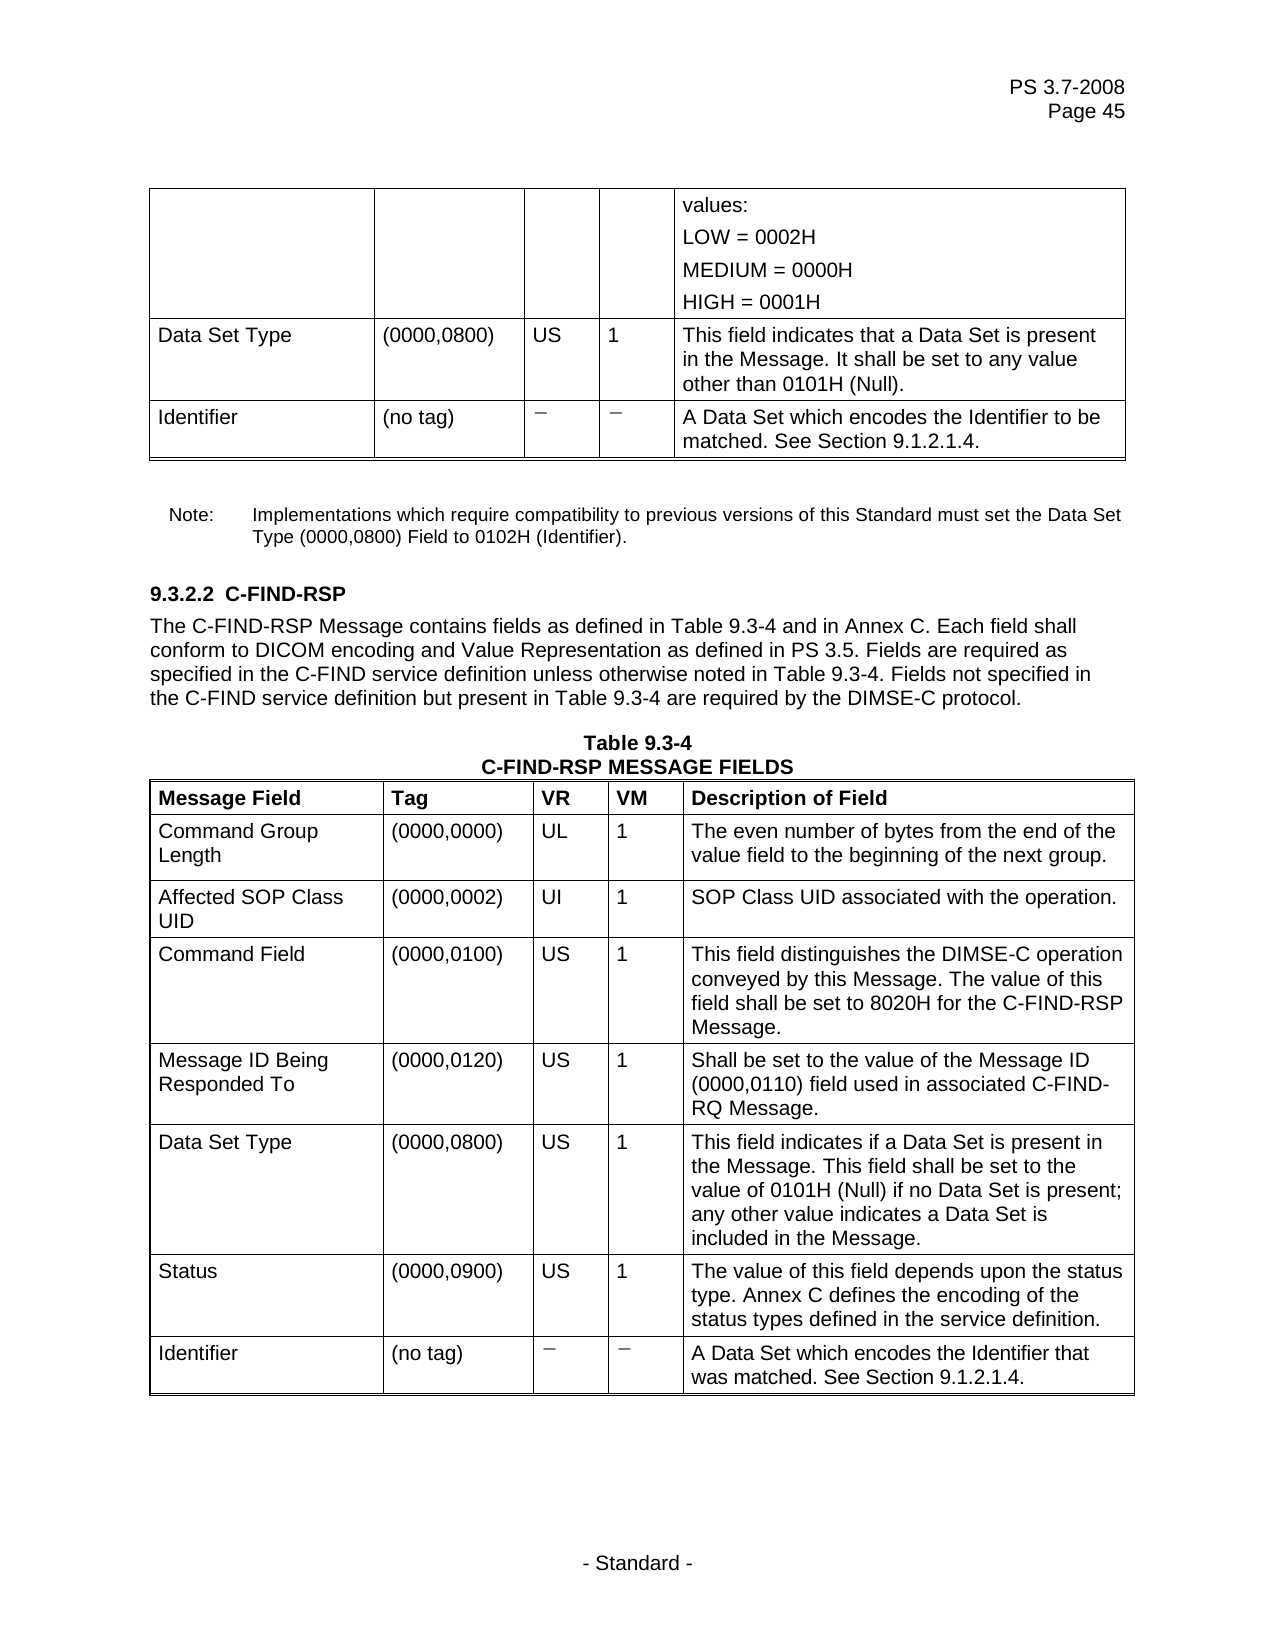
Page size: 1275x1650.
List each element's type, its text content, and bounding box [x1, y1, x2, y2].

table_cell 1 [609, 938, 683, 1043]
table_cell US [525, 319, 599, 400]
text Note: Implementations which require compatibility to previous versions of this Standard must set the Data Set Type (0000,0800) Field to 0102H (Identifier). [169, 504, 1125, 547]
table_cell [525, 189, 599, 318]
table_cell Status [151, 1255, 383, 1336]
table_cell (0000,0120) [384, 1044, 533, 1124]
table_cell UL [534, 815, 608, 880]
table_cell US [534, 938, 608, 1043]
table_cell Identifier [151, 1337, 383, 1393]
table_cell (0000,0800) [375, 319, 524, 400]
table_cell [375, 189, 524, 318]
table_cell Identifier [150, 401, 374, 457]
table_cell Affected SOP Class UID [151, 881, 383, 937]
table_cell (no tag) [384, 1337, 533, 1393]
table_cell This field distinguishes the DIMSE‑C operation conveyed by this Message. The value of this field shall be set to 8020H for the C-FIND-RSP Message. [684, 938, 1134, 1043]
table_cell [600, 189, 674, 318]
table_cell 1 [609, 815, 683, 880]
table_cell The value of this field depends upon the status type. Annex C defines the encoding of the status types defined in the service definition. [684, 1255, 1134, 1336]
table_cell Data Set Type [151, 1125, 383, 1254]
table_header VR [534, 782, 608, 814]
table_cell values: LOW = 0002H MEDIUM = 0000H HIGH = 0001H [675, 189, 1125, 318]
table_cell (0000,0002) [384, 881, 533, 937]
table_cell UI [534, 881, 608, 937]
table_cell A Data Set which encodes the Identifier to be matched. See Section 9.1.2.1.4. [675, 401, 1125, 457]
table_cell  [600, 401, 674, 457]
title Table 9.3-4 C-FIND-RSP MESSAGE FIELDS [150, 731, 1125, 779]
table_cell A Data Set which encodes the Identifier that was matched. See Section 9.1.2.1.4. [684, 1337, 1134, 1393]
table_cell 1 [600, 319, 674, 400]
table_header Message Field [151, 782, 383, 814]
table_cell (0000,0800) [384, 1125, 533, 1254]
table_cell (no tag) [375, 401, 524, 457]
table_header VM [609, 782, 683, 814]
table_cell 1 [609, 1125, 683, 1254]
table_cell 1 [609, 881, 683, 937]
table_cell Shall be set to the value of the Message ID (0000,0110) field used in associated C-FIND-RQ Message. [684, 1044, 1134, 1124]
table_header Description of Field [684, 782, 1134, 814]
subtitle 9.3.2.2 C-FIND-RSP [150, 582, 1125, 606]
table_cell Data Set Type [150, 319, 374, 400]
table_cell (0000,0100) [384, 938, 533, 1043]
table_cell 1 [609, 1255, 683, 1336]
table_cell This field indicates if a Data Set is present in the Message. This field shall be set to the value of 0101H (Null) if no Data Set is present; any other value indicates a Data Set is included in the Message. [684, 1125, 1134, 1254]
table_cell The even number of bytes from the end of the value field to the beginning of the next group. [684, 815, 1134, 880]
table_cell (0000,0900) [384, 1255, 533, 1336]
table_cell Message ID Being Responded To [151, 1044, 383, 1124]
table_cell US [534, 1125, 608, 1254]
table_cell [150, 189, 374, 318]
table_cell US [534, 1255, 608, 1336]
table_cell  [609, 1337, 683, 1393]
table_cell Command Field [151, 938, 383, 1043]
table_cell  [534, 1337, 608, 1393]
table_cell Command Group Length [151, 815, 383, 880]
text The C-FIND-RSP Message contains fields as defined in Table 9.3-4 and in Annex C. Each field shall conform to DICOM encoding and Value Representation as defined in PS 3.5. Fields are required as specified in the C-FIND service definition unless otherwise noted in Table 9.3-4. Fields not specified in the C-FIND service definition but present in Table 9.3-4 are required by the DIMSE-C protocol. [150, 614, 1125, 710]
table_cell 1 [609, 1044, 683, 1124]
table_header Tag [384, 782, 533, 814]
table_cell (0000,0000) [384, 815, 533, 880]
table_cell SOP Class UID associated with the operation. [684, 881, 1134, 937]
table_cell This field indicates that a Data Set is present in the Message. It shall be set to any value other than 0101H (Null). [675, 319, 1125, 400]
table_cell US [534, 1044, 608, 1124]
table_cell  [525, 401, 599, 457]
